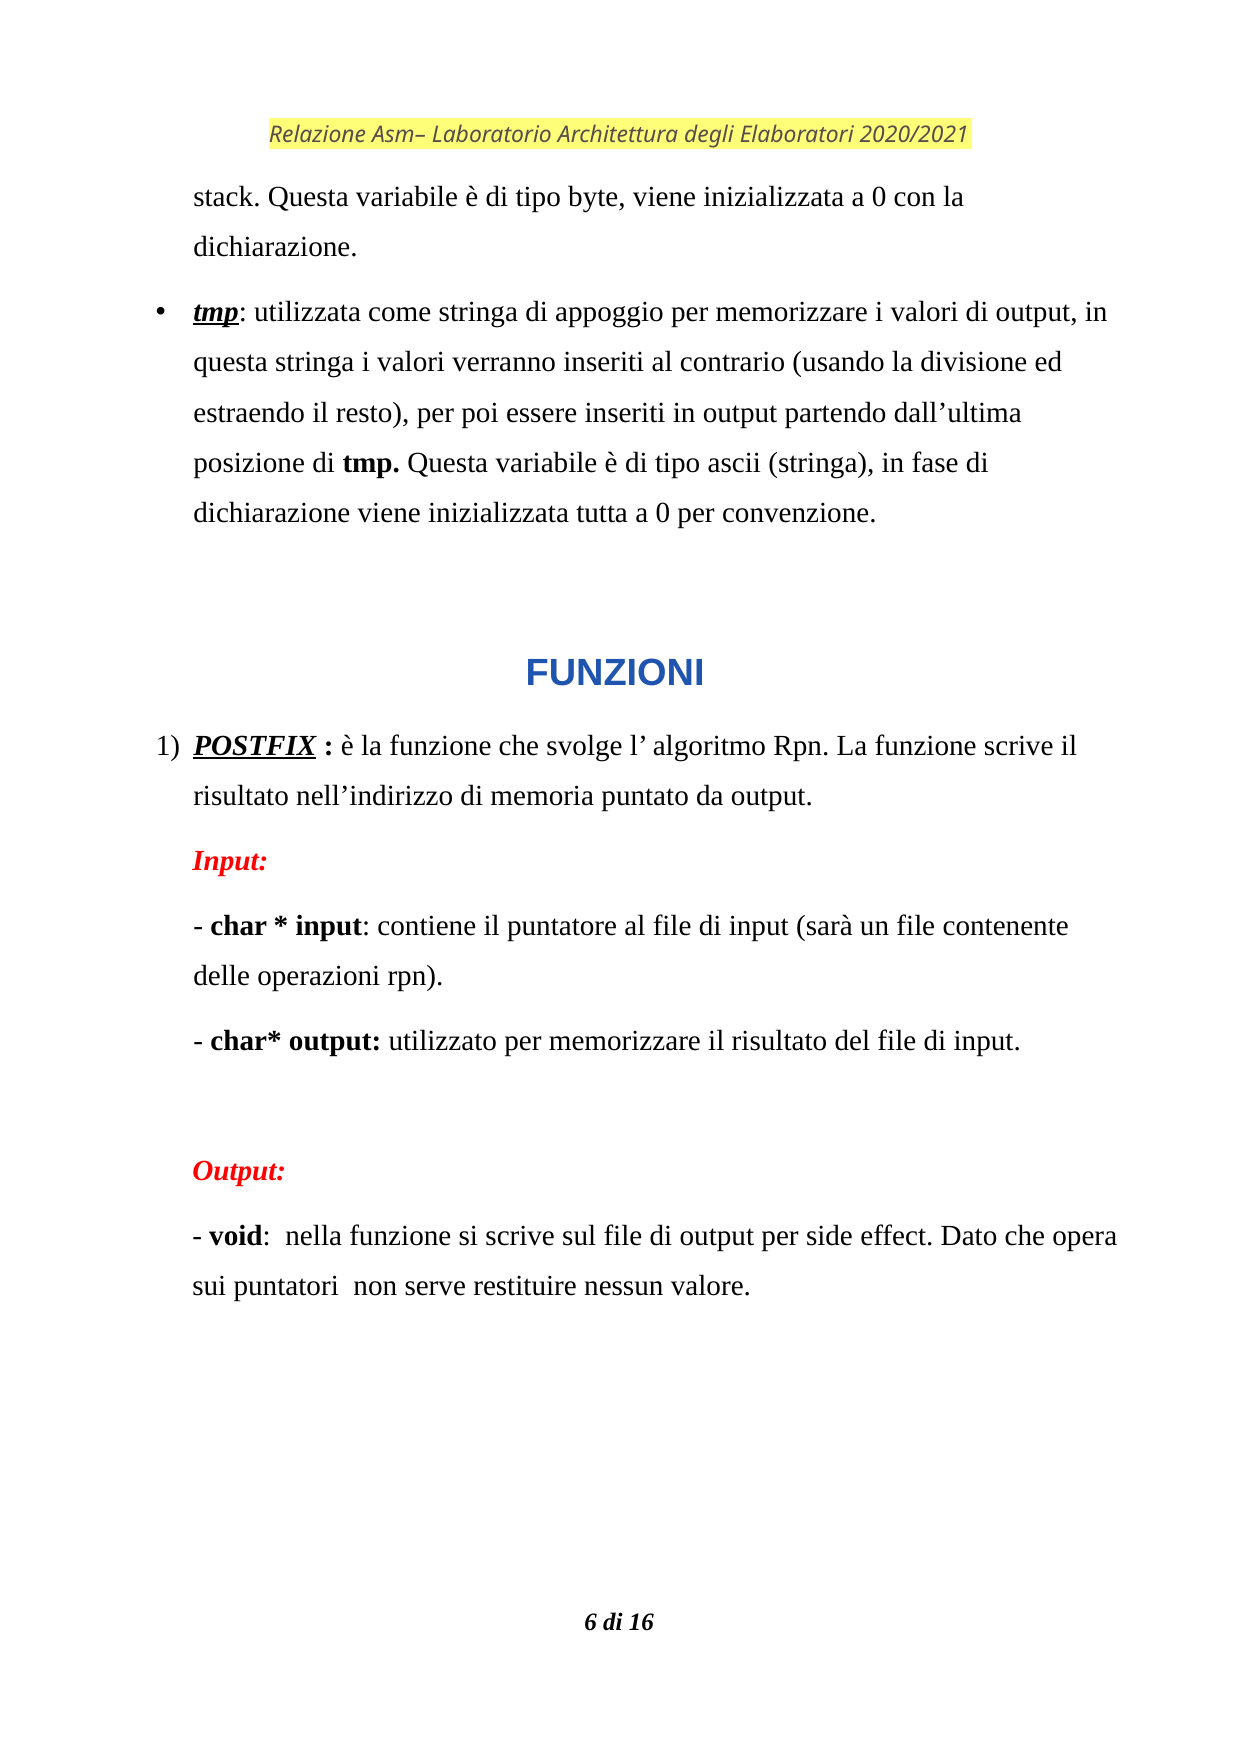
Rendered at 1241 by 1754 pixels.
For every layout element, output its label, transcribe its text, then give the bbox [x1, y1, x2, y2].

list stack. Questa variabile è di tipo byte, viene inizializzata a 0 con la dichiarazione. [156, 179, 1122, 263]
list - char* output: utilizzato per memorizzare il risultato del file di input. [156, 1023, 1122, 1057]
text Input: [118, 843, 1122, 877]
text Output: [118, 1153, 1122, 1187]
subtitle FUNZIONI [118, 650, 1122, 694]
text - void: nella funzione si scrive sul file di output per side effect. Dato che opera sui puntatori non serve restituire nessun valore. [118, 1218, 1122, 1302]
list POSTFIX : è la funzione che svolge l’ algoritmo Rpn. La funzione scrive il risultato nell’indirizzo di memoria puntato da output. [156, 728, 1122, 812]
list - char * input: contiene il puntatore al file di input (sarà un file contenente delle operazioni rpn). [156, 908, 1122, 992]
list tmp: utilizzata come stringa di appoggio per memorizzare i valori di output, in questa stringa i valori verranno inseriti al contrario (usando la divisione ed estraendo il resto), per poi essere inseriti in output partendo dall’ultima posizione di tmp. Questa variabile è di tipo ascii (stringa), in fase di dichiarazione viene inizializzata tutta a 0 per convenzione. [156, 294, 1122, 529]
